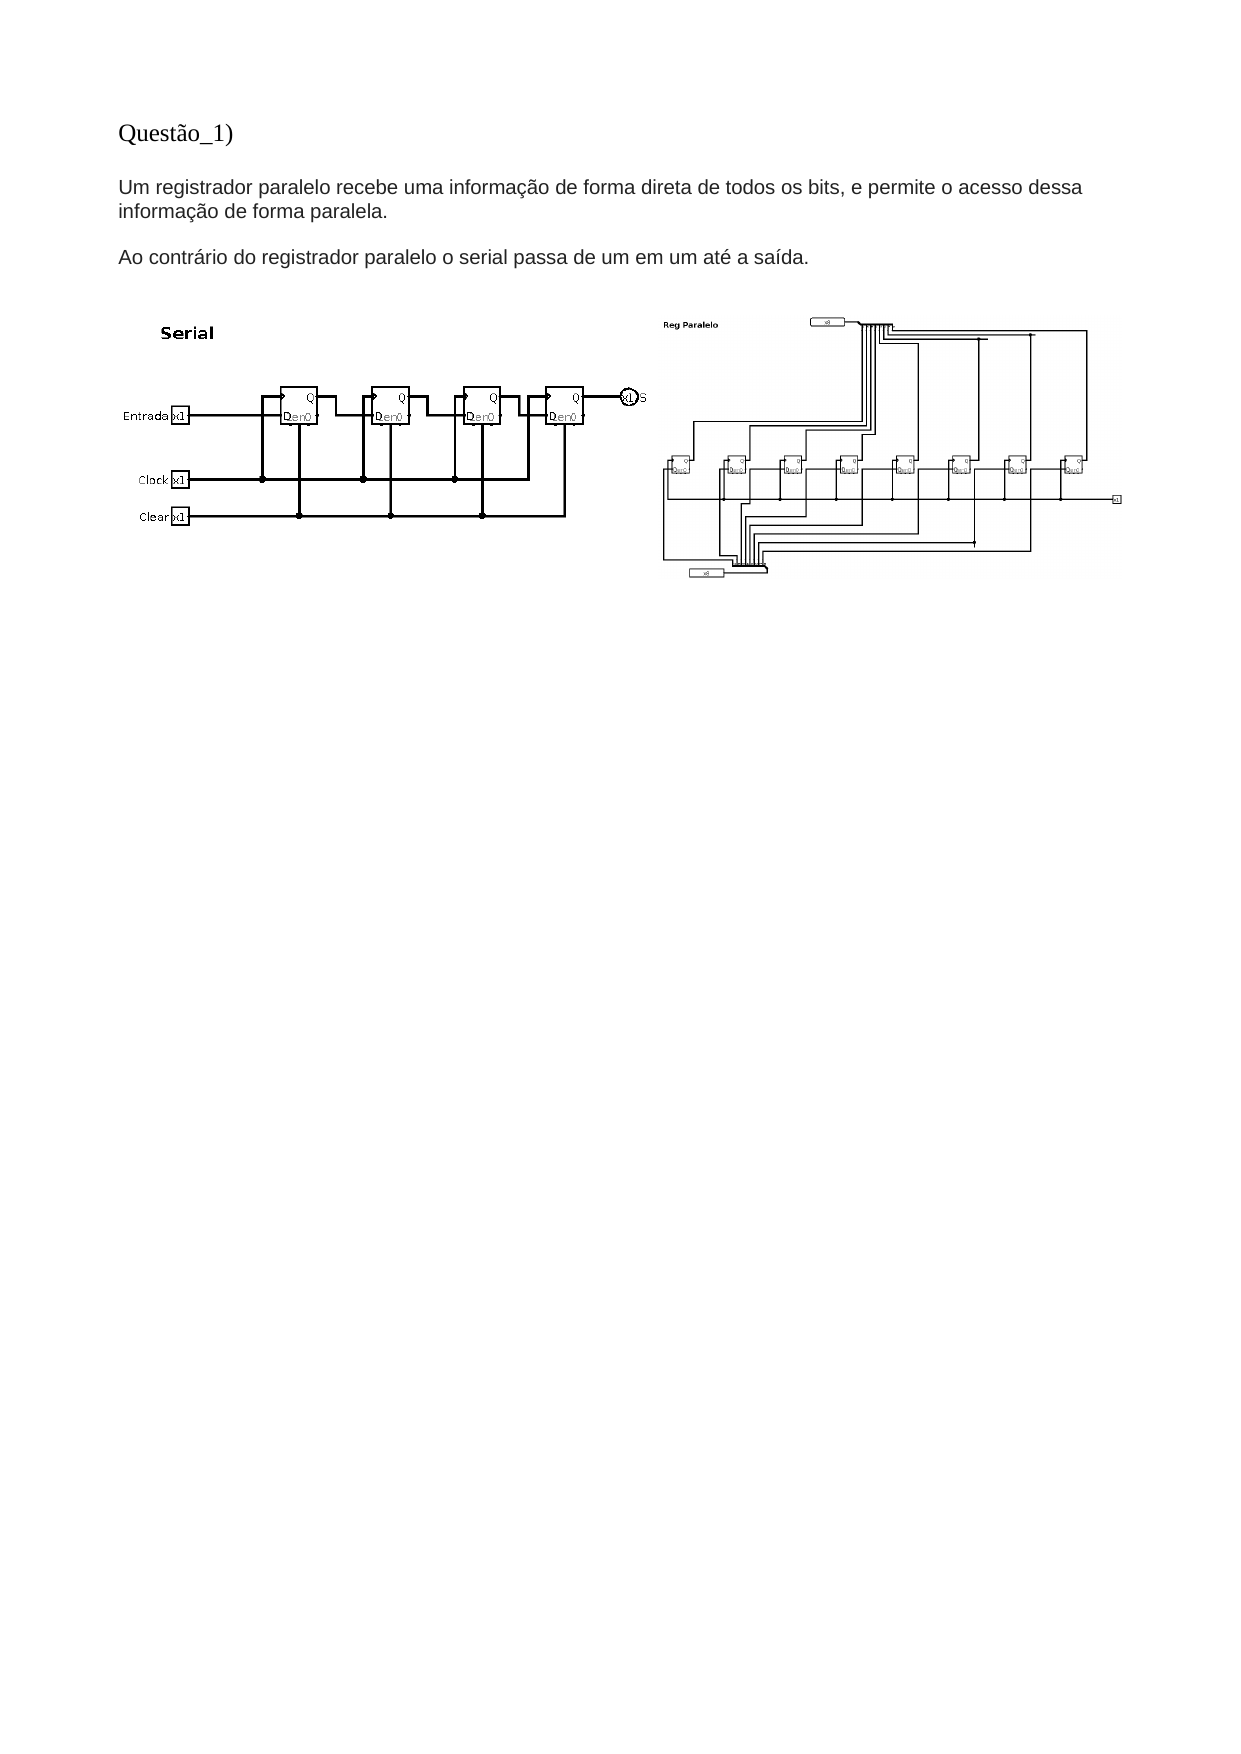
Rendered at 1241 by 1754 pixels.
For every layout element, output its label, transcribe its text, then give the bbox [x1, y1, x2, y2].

text Um registrador paralelo recebe uma informação de forma direta de todos os bits, e permite o acesso dessa informação de forma paralela. [118, 176, 1122, 222]
text Ao contrário do registrador paralelo o serial passa de um em um até a saída. [118, 246, 1122, 269]
picture [118, 315, 651, 529]
picture [658, 315, 1123, 579]
text Questão_1) [118, 118, 1122, 147]
